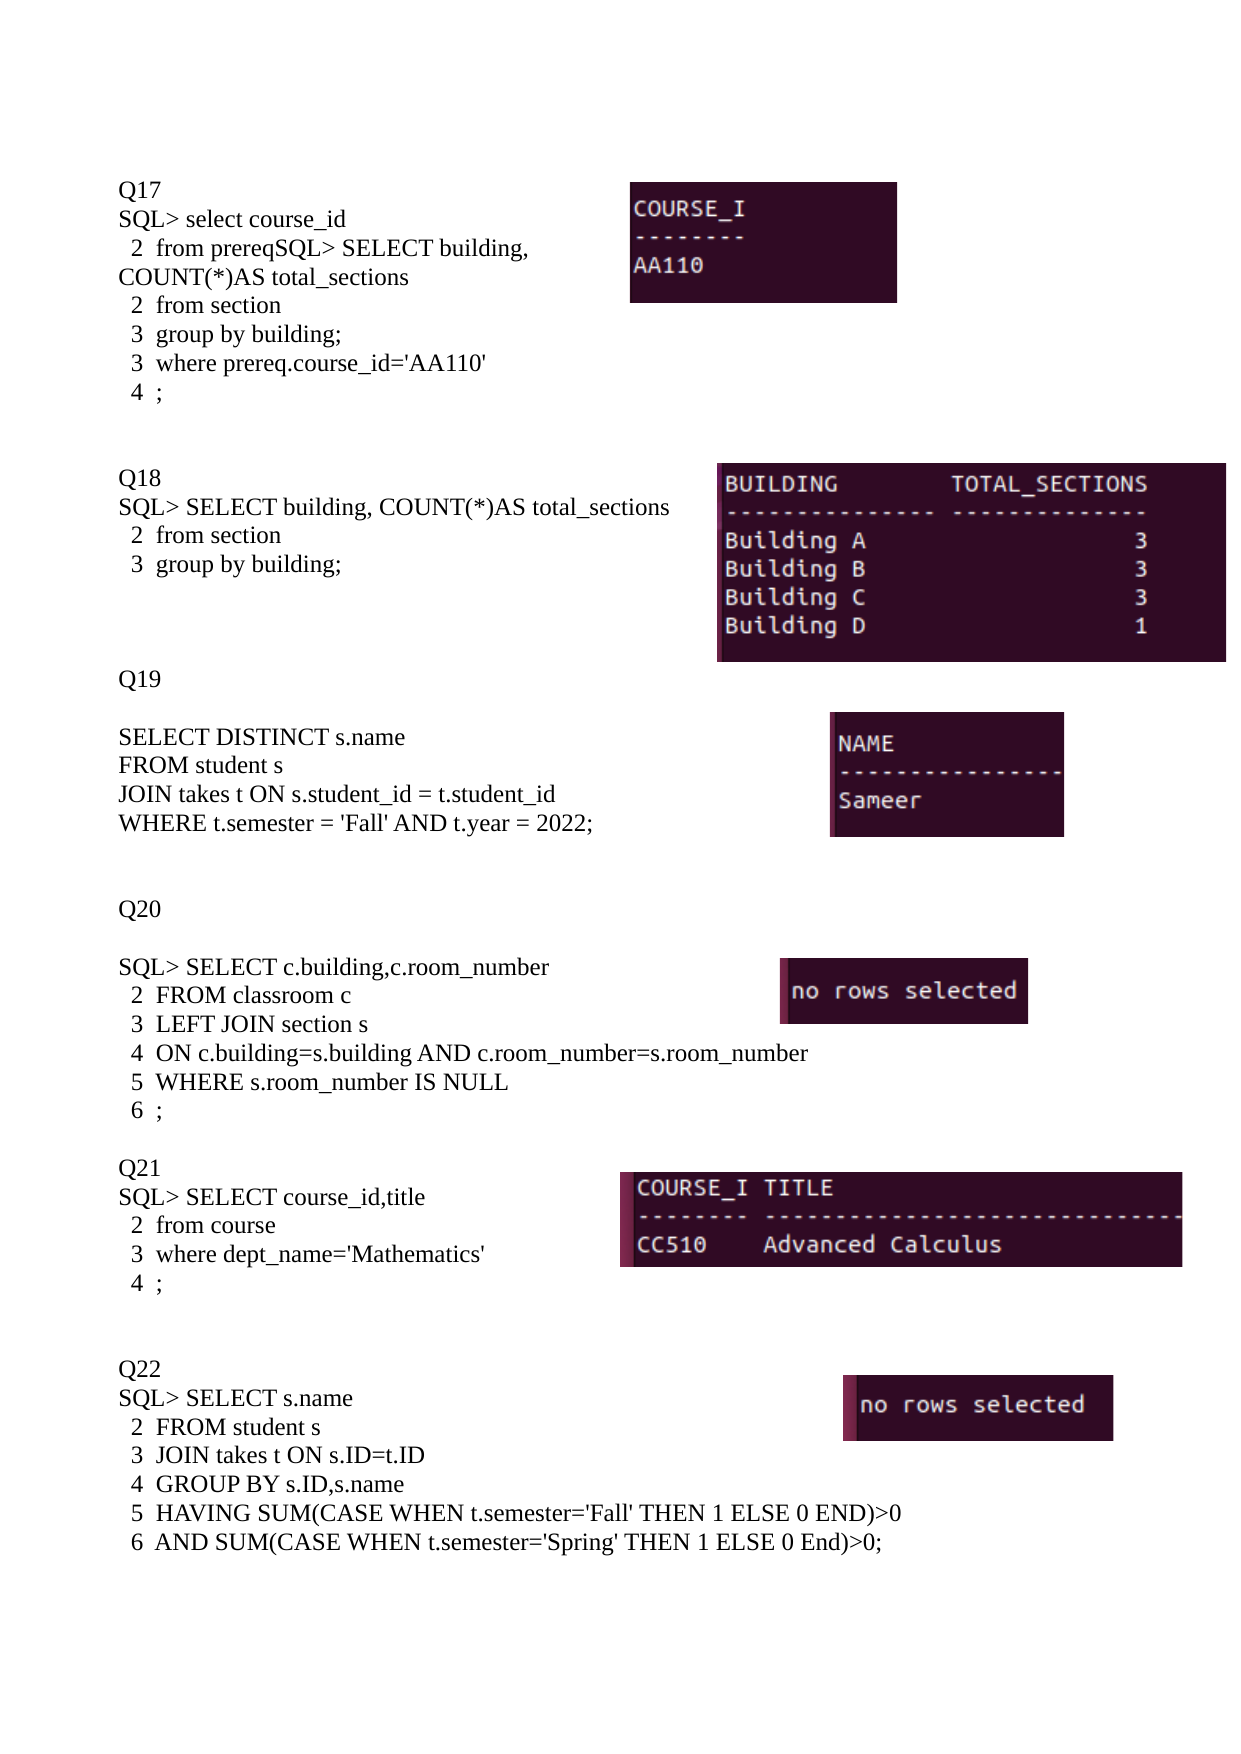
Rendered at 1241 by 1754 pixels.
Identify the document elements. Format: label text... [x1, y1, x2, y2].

text 3 JOIN takes t ON s.ID=t.ID [118, 1441, 1122, 1469]
text Q20 [118, 894, 1122, 923]
text 5 HAVING SUM(CASE WHEN t.semester='Fall' THEN 1 ELSE 0 END)>0 [118, 1498, 1122, 1527]
text 4 ; [118, 377, 1122, 406]
text SQL> SELECT s.name [118, 1383, 843, 1412]
text [1065, 779, 1122, 808]
text 2 from course [118, 1211, 620, 1239]
text JOIN takes t ON s.student_id = t.student_id [118, 779, 829, 808]
picture [620, 1172, 1183, 1267]
text WHERE t.semester = 'Fall' AND t.year = 2022; [118, 808, 829, 837]
text SQL> SELECT building, COUNT(*)AS total_sections [118, 492, 717, 521]
text 3 where prereq.course_id='AA110' [118, 348, 1122, 377]
text 3 LEFT JOIN section s [118, 1009, 1122, 1038]
text [898, 204, 1122, 233]
picture [779, 958, 1029, 1024]
text 3 where dept_name='Mathematics' [118, 1239, 1122, 1268]
text 2 FROM student s [118, 1412, 843, 1441]
text Q21 [118, 1153, 1122, 1182]
text 4 GROUP BY s.ID,s.name [118, 1469, 1122, 1498]
picture [717, 463, 1227, 662]
text 2 from section [118, 521, 717, 549]
text SQL> SELECT course_id,title [118, 1182, 620, 1211]
text [1029, 981, 1122, 1009]
text Q22 [118, 1354, 1122, 1383]
text [1065, 808, 1122, 837]
text [1065, 751, 1122, 779]
text [1065, 722, 1122, 751]
picture [843, 1375, 1114, 1441]
text Q17 [118, 176, 1122, 204]
text SQL> SELECT c.building,c.room_number [118, 952, 1122, 981]
text FROM student s [118, 751, 829, 779]
text 2 FROM classroom c [118, 981, 779, 1009]
text 6 ; [118, 1096, 1122, 1124]
text 2 from section [118, 291, 1122, 319]
text SELECT DISTINCT s.name [118, 722, 829, 751]
picture [629, 182, 898, 303]
text 6 AND SUM(CASE WHEN t.semester='Spring' THEN 1 ELSE 0 End)>0; [118, 1527, 1122, 1556]
text 5 WHERE s.room_number IS NULL [118, 1067, 1122, 1096]
text 4 ; [118, 1268, 1122, 1297]
text Q18 [118, 463, 717, 492]
text SQL> select course_id [118, 204, 629, 233]
text 2 from prereqSQL> SELECT building, COUNT(*)AS total_sections [118, 233, 629, 291]
text 4 ON c.building=s.building AND c.room_number=s.room_number [118, 1038, 1122, 1067]
picture [829, 712, 1065, 837]
text Q19 [118, 664, 1122, 693]
text 3 group by building; [118, 549, 717, 578]
text [898, 233, 1122, 291]
text 3 group by building; [118, 319, 1122, 348]
